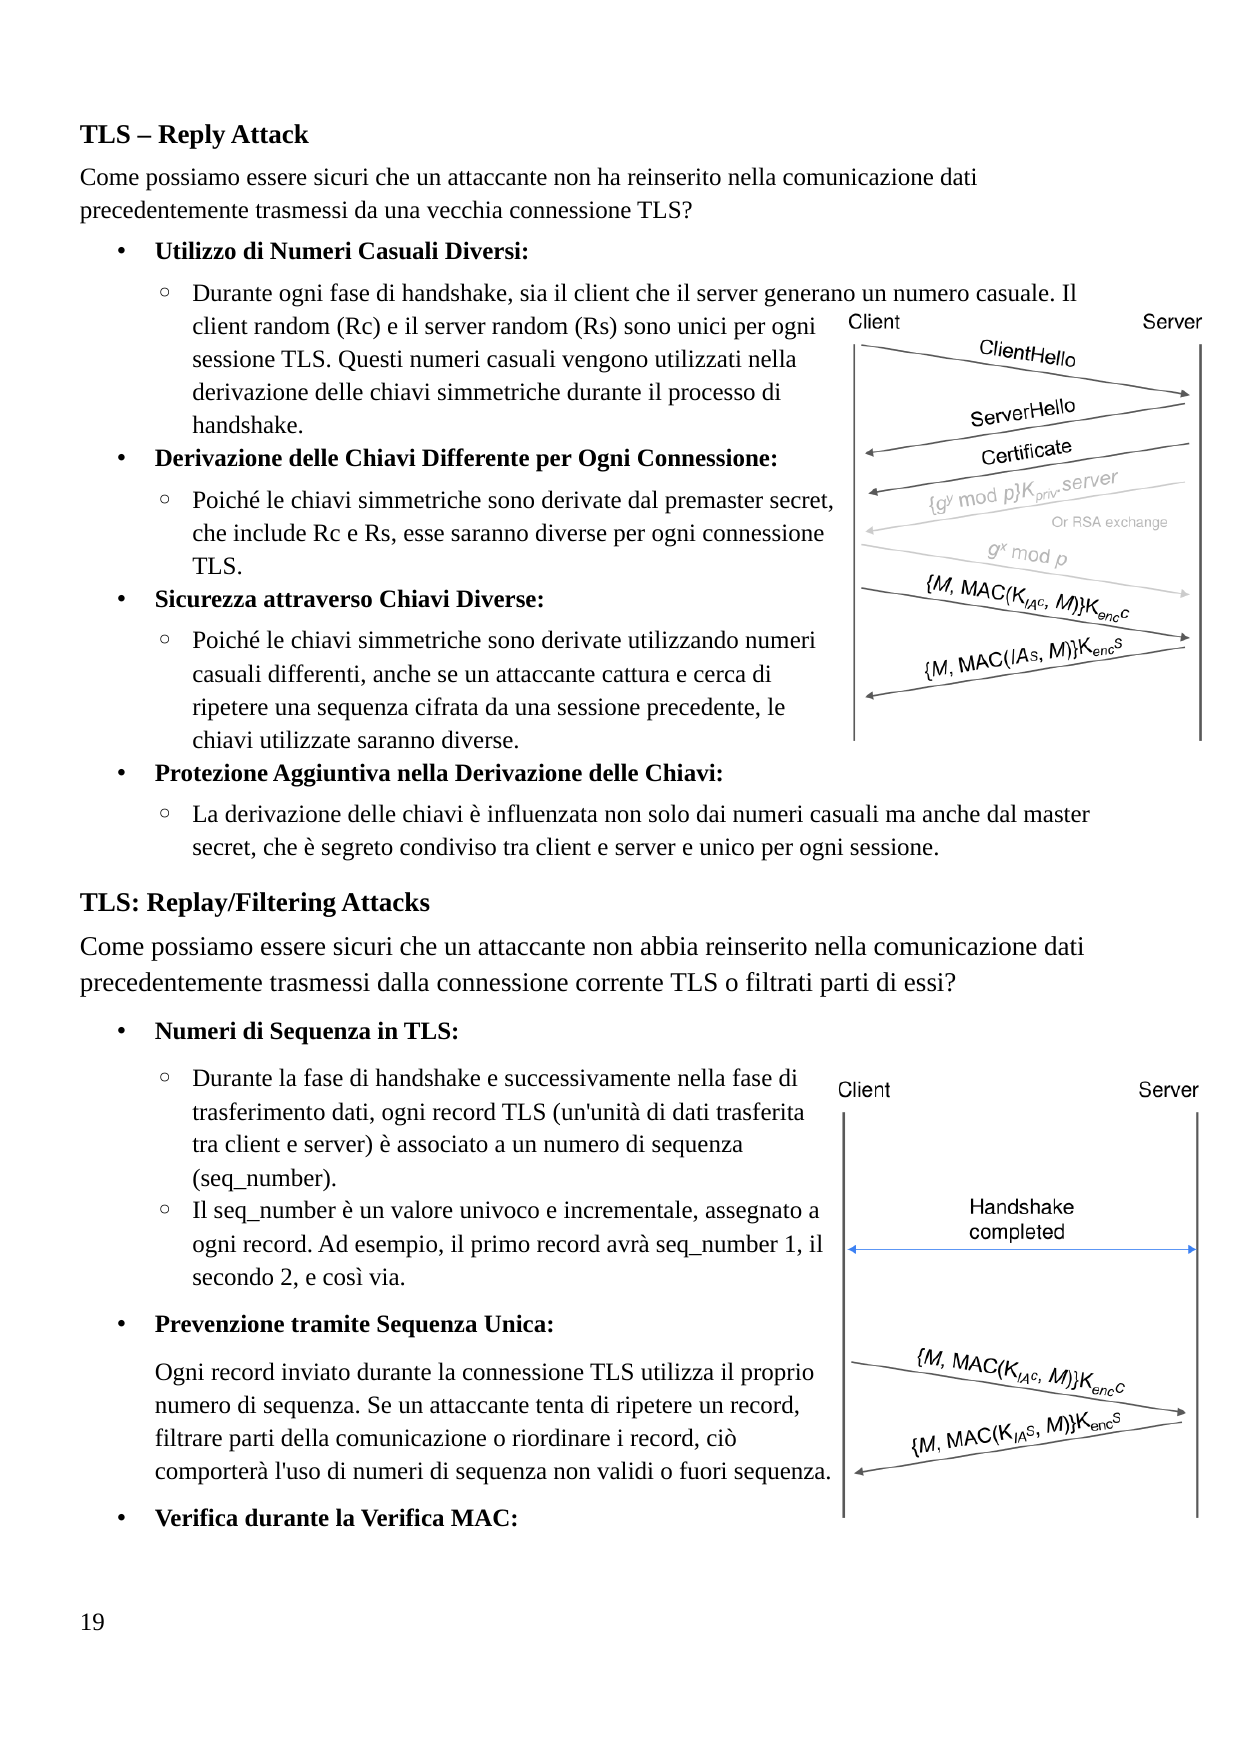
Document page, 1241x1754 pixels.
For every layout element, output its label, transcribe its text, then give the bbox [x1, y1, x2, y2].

list Numeri di Sequenza in TLS: [117, 1016, 1122, 1045]
list Il seq_number è un valore univoco e incrementale, assegnato a ogni record. Ad esempio, il primo record avrà seq_number 1, il secondo 2, e così via. [154, 1196, 832, 1290]
list Poiché le chiavi simmetriche sono derivate utilizzando numeri casuali differenti, anche se un attaccante cattura e cerca di ripetere una sequenza cifrata da una sessione precedente, le chiavi utilizzate saranno diverse. [154, 626, 1122, 753]
list Prevenzione tramite Sequenza Unica: [117, 1309, 832, 1338]
list Protezione Aggiuntiva nella Derivazione delle Chiavi: [117, 758, 1122, 786]
subtitle TLS: Replay/Filtering Attacks [79, 886, 1122, 917]
text Come possiamo essere sicuri che un attaccante non ha reinserito nella comunicazione dati precedentemente trasmessi da una vecchia connessione TLS? [79, 162, 1122, 223]
list Ogni record inviato durante la connessione TLS utilizza il proprio numero di sequenza. Se un attaccante tenta di ripetere un record, filtrare parti della comunicazione o riordinare i record, ciò comporterà l'uso di numeri di sequenza non validi o fuori sequenza. [117, 1357, 832, 1485]
list Sicurezza attraverso Chiavi Diverse: [117, 584, 842, 613]
list Verifica durante la Verifica MAC: [117, 1503, 1122, 1532]
list Durante ogni fase di handshake, sia il client che il server generano un numero casuale. Il client random (Rc) e il server random (Rs) sono unici per ogni sessione TLS. Questi numeri casuali vengono utilizzati nella derivazione delle chiavi simmetriche durante il processo di handshake. [154, 278, 1122, 439]
picture [842, 311, 1209, 747]
picture [832, 1068, 1206, 1518]
list La derivazione delle chiavi è influenzata non solo dai numeri casuali ma anche dal master secret, che è segreto condiviso tra client e server e unico per ogni sessione. [154, 799, 1122, 861]
subtitle TLS – Reply Attack [79, 118, 1122, 149]
list Derivazione delle Chiavi Differente per Ogni Connessione: [117, 443, 842, 472]
list Utilizzo di Numeri Casuali Diversi: [117, 236, 1122, 265]
list Poiché le chiavi simmetriche sono derivate dal premaster secret, che include Rc e Rs, esse saranno diverse per ogni connessione TLS. [154, 485, 842, 580]
text Come possiamo essere sicuri che un attaccante non abbia reinserito nella comunicazione dati precedentemente trasmessi dalla connessione corrente TLS o filtrati parti di essi? [79, 930, 1122, 997]
list Durante la fase di handshake e successivamente nella fase di trasferimento dati, ogni record TLS (un'unità di dati trasferita tra client e server) è associato a un numero di sequenza (seq_number). [154, 1063, 1122, 1191]
